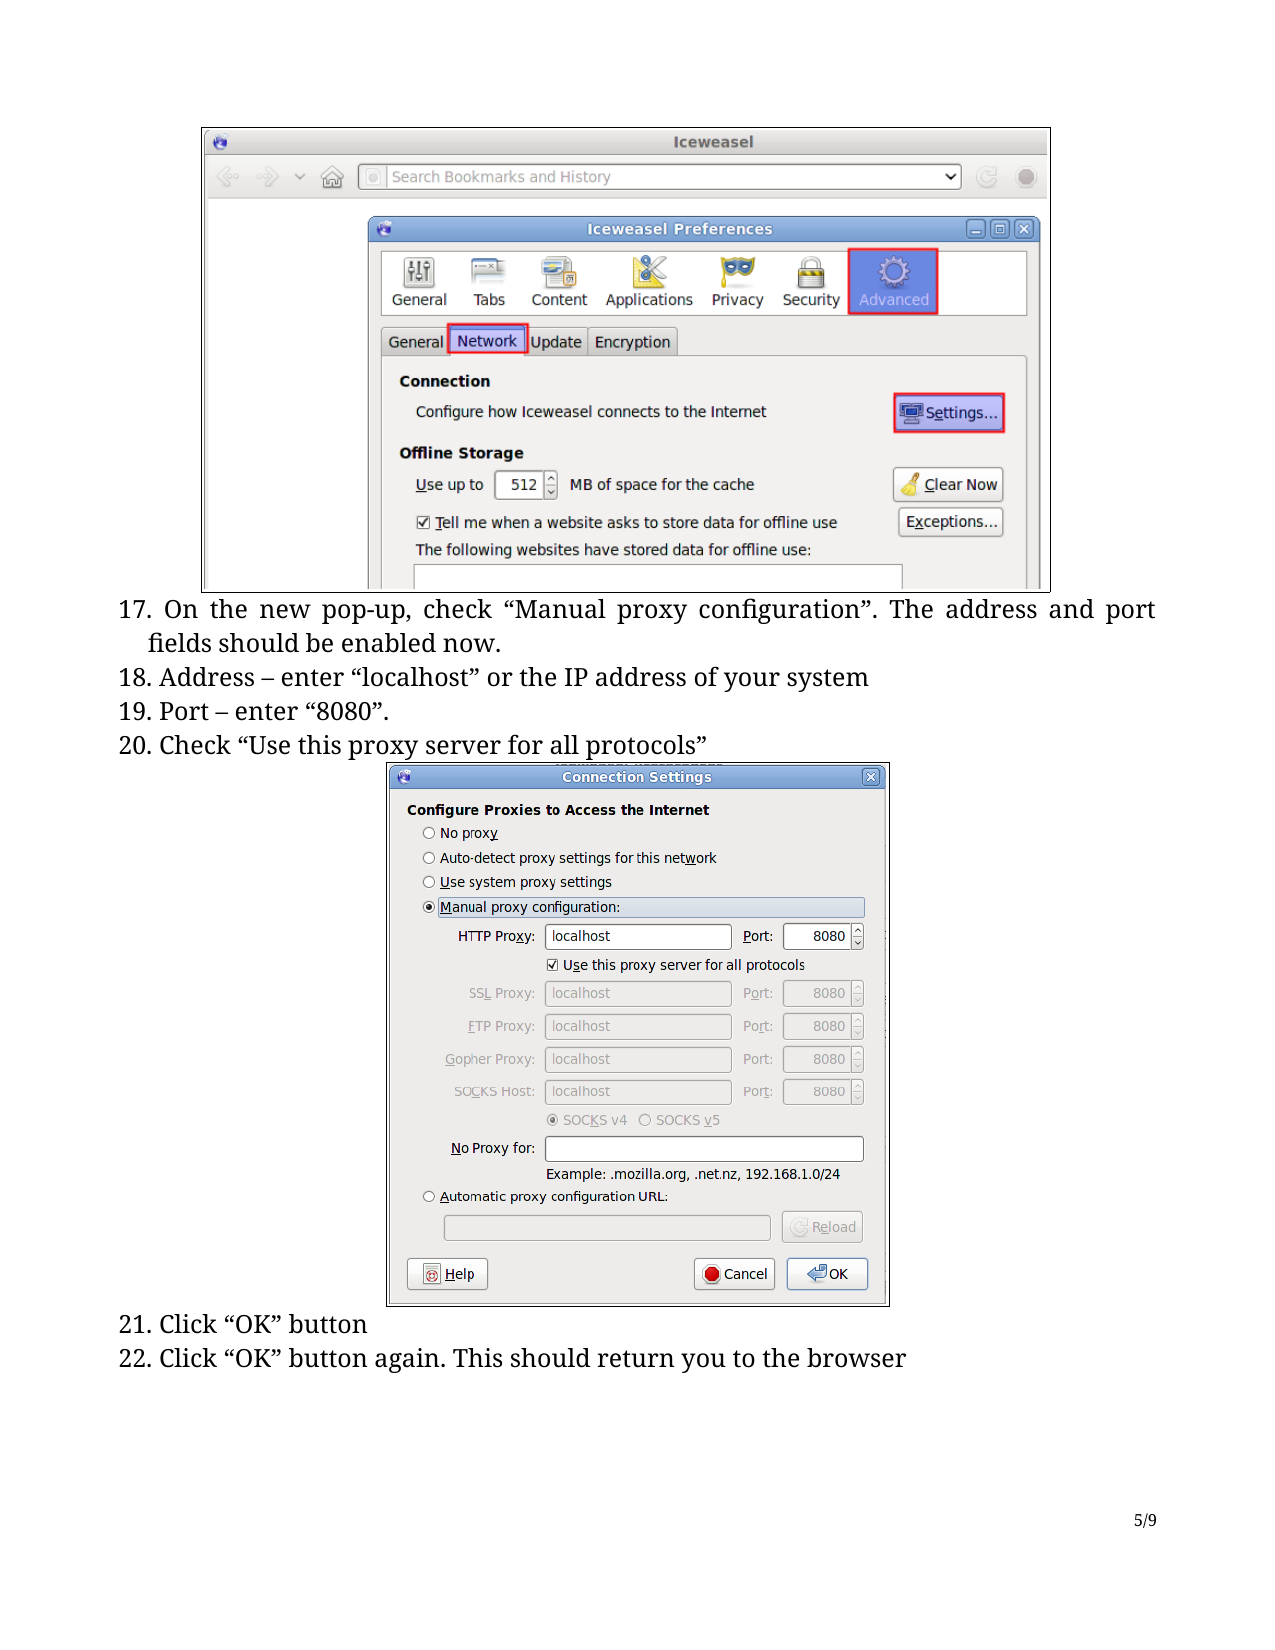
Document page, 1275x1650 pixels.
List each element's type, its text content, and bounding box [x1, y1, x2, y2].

picture [389, 764, 886, 1304]
picture [204, 130, 1047, 589]
list Address – enter “localhost” or the IP address of your system [118, 660, 1157, 694]
list Click “OK” button [118, 1307, 1157, 1341]
list Click “OK” button again. This should return you to the browser [118, 1341, 1157, 1374]
list On the new pop-up, check “Manual proxy configuration”. The address and port fields should be enabled now. [118, 118, 1157, 660]
list Check “Use this proxy server for all protocols” [118, 728, 1157, 762]
list Port – enter “8080”. [118, 694, 1157, 728]
